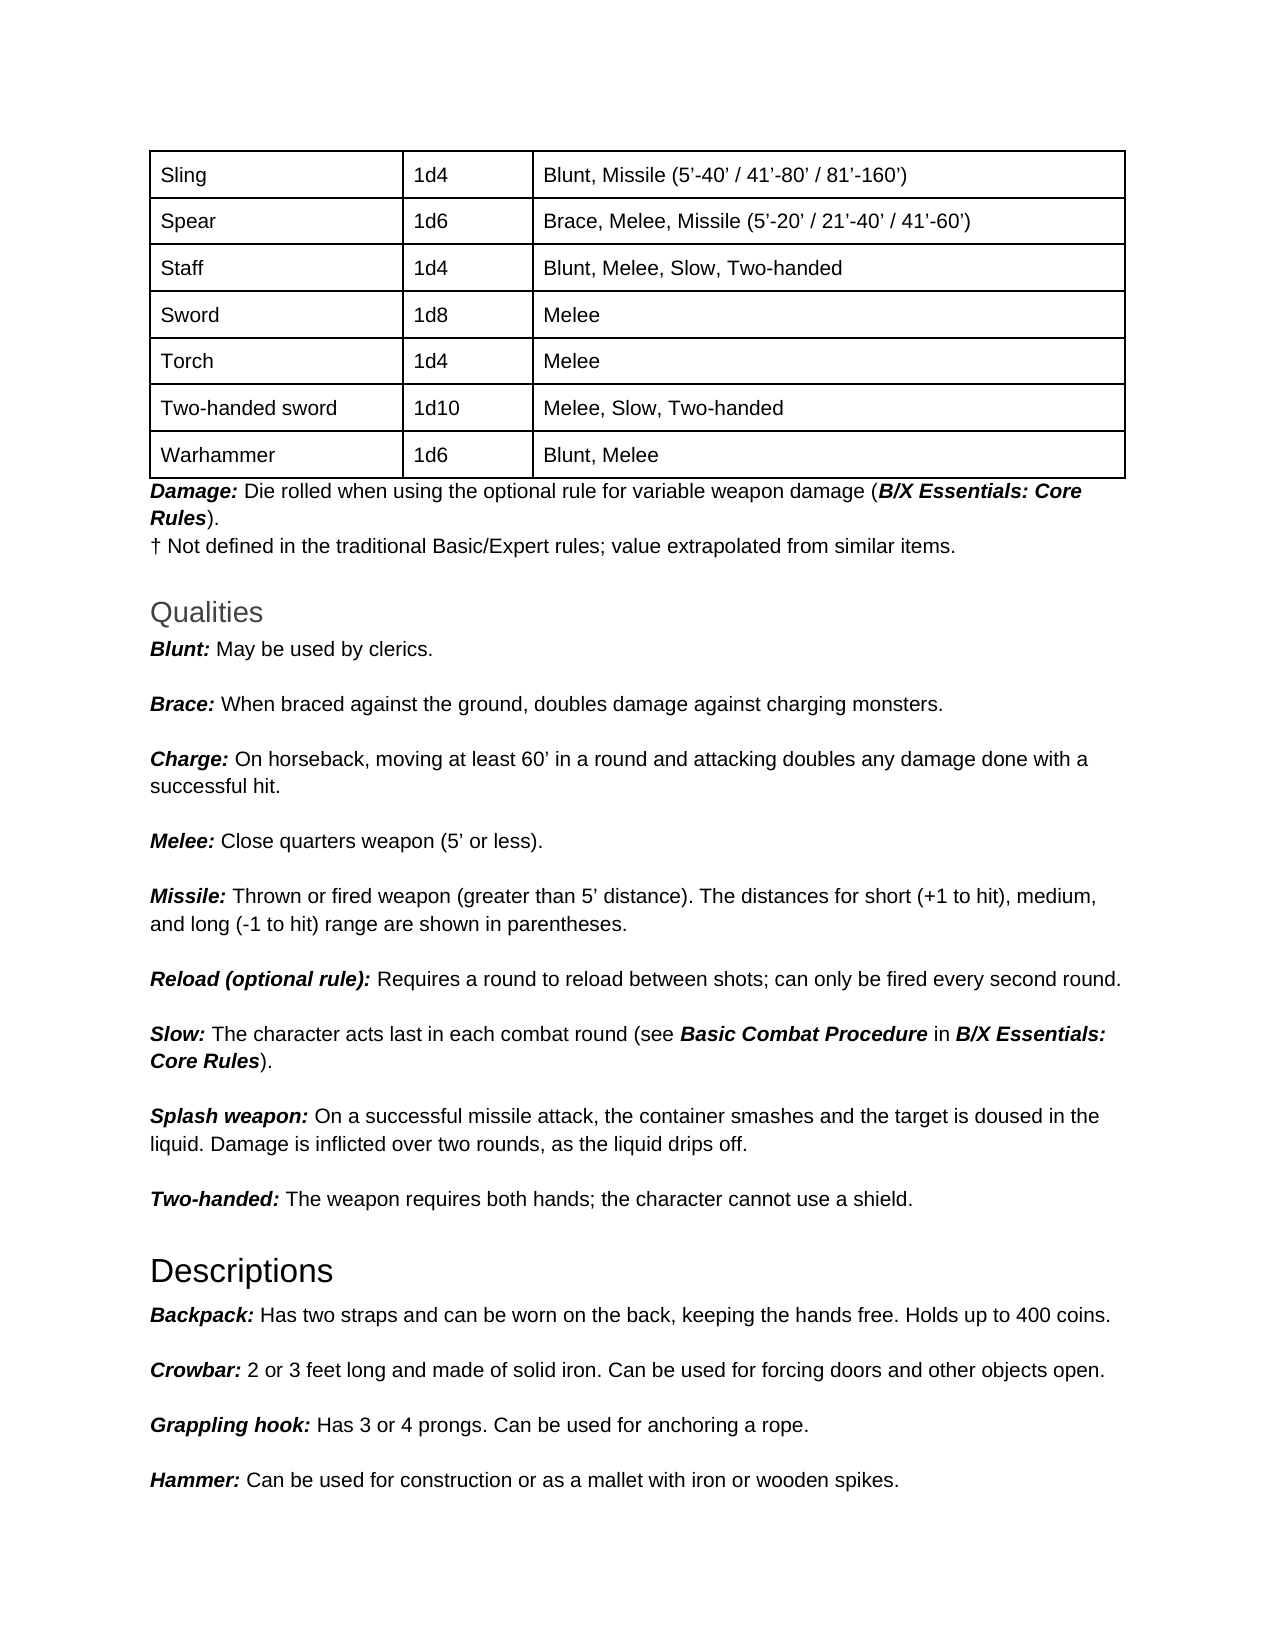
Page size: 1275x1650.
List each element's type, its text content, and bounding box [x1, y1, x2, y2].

table_cell Melee, Slow, Two-handed [534, 385, 1124, 430]
text Melee: Close quarters weapon (5’ or less). [150, 829, 1125, 853]
table_cell Sword [151, 292, 402, 337]
table_cell 1d4 [404, 245, 532, 290]
subtitle Descriptions [150, 1251, 1125, 1290]
subtitle Qualities [150, 594, 1125, 628]
table_cell Staff [151, 245, 402, 290]
table_cell 1d6 [404, 432, 532, 477]
table_cell Melee [534, 339, 1124, 383]
table_cell Torch [151, 339, 402, 383]
table_cell Blunt, Melee, Slow, Two-handed [534, 245, 1124, 290]
text † Not defined in the traditional Basic/Expert rules; value extrapolated from similar items. [150, 534, 1125, 558]
text Charge: On horseback, moving at least 60’ in a round and attacking doubles any damage done with a successful hit. [150, 746, 1125, 798]
table_cell 1d8 [404, 292, 532, 337]
text Backpack: Has two straps and can be worn on the back, keeping the hands free. Holds up to 400 coins. [150, 1302, 1125, 1326]
table_cell Melee [534, 292, 1124, 337]
text Slow: The character acts last in each combat round (see Basic Combat Procedure in B/X Essentials: Core Rules). [150, 1021, 1125, 1073]
text Damage: Die rolled when using the optional rule for variable weapon damage (B/X Essentials: Core Rules). [150, 479, 1125, 530]
table_cell Brace, Melee, Missile (5’-20’ / 21’-40’ / 41’-60’) [534, 199, 1124, 243]
table_cell Warhammer [151, 432, 402, 477]
table_cell Two-handed sword [151, 385, 402, 430]
table_cell 1d10 [404, 385, 532, 430]
table_cell Blunt, Melee [534, 432, 1124, 477]
table_cell Blunt, Missile (5’-40’ / 41’-80’ / 81’-160’) [534, 152, 1124, 197]
table_cell Sling [151, 152, 402, 197]
text Blunt: May be used by clerics. [150, 636, 1125, 660]
text Splash weapon: On a successful missile attack, the container smashes and the target is doused in the liquid. Damage is inflicted over two rounds, as the liquid drips off. [150, 1104, 1125, 1155]
table_cell Spear [151, 199, 402, 243]
text Brace: When braced against the ground, doubles damage against charging monsters. [150, 691, 1125, 715]
text Missile: Thrown or fired weapon (greater than 5’ distance). The distances for short (+1 to hit), medium, and long (-1 to hit) range are shown in parentheses. [150, 884, 1125, 935]
table_cell 1d6 [404, 199, 532, 243]
text Hammer: Can be used for construction or as a mallet with iron or wooden spikes. [150, 1467, 1125, 1491]
text Reload (optional rule): Requires a round to reload between shots; can only be fired every second round. [150, 966, 1125, 990]
text Crowbar: 2 or 3 feet long and made of solid iron. Can be used for forcing doors and other objects open. [150, 1357, 1125, 1381]
text Grappling hook: Has 3 or 4 prongs. Can be used for anchoring a rope. [150, 1412, 1125, 1436]
table_cell 1d4 [404, 152, 532, 197]
text Two-handed: The weapon requires both hands; the character cannot use a shield. [150, 1186, 1125, 1210]
table_cell 1d4 [404, 339, 532, 383]
